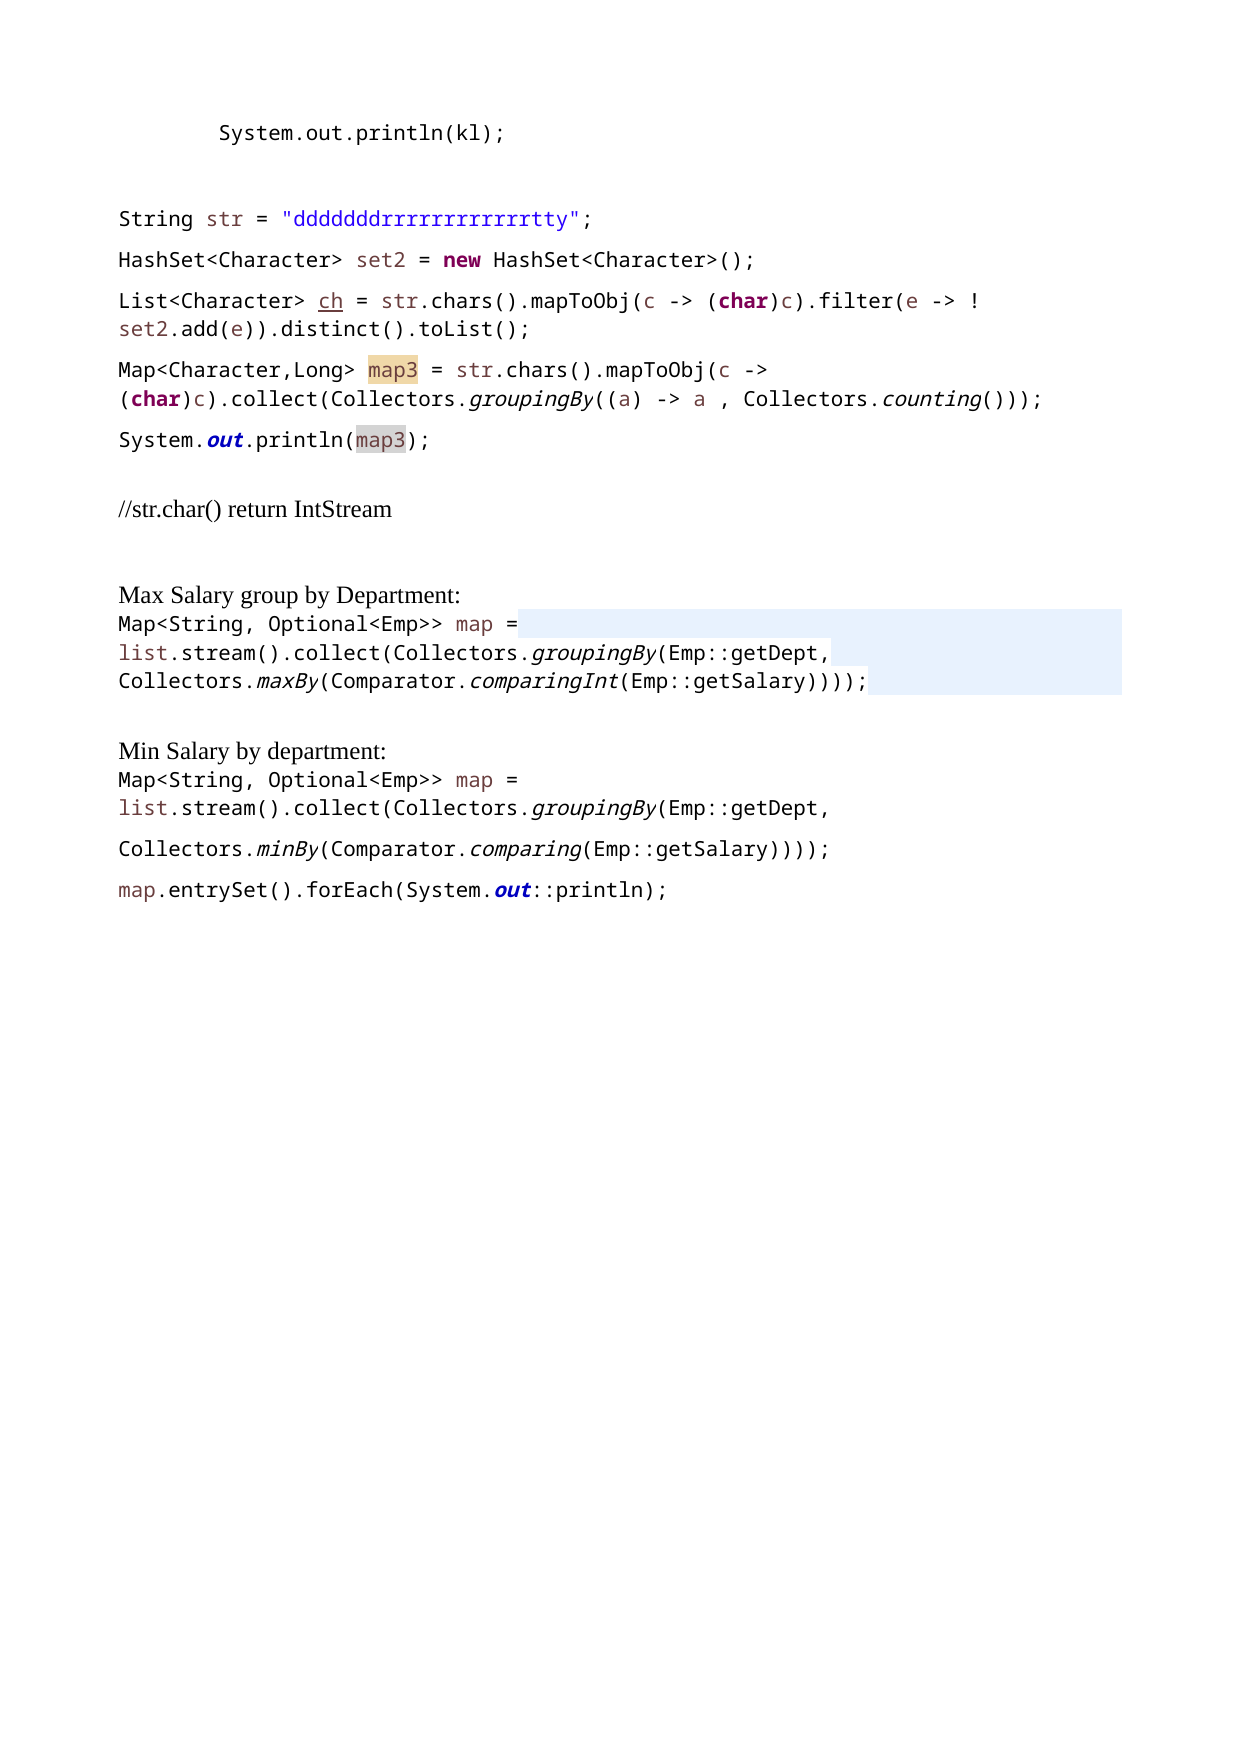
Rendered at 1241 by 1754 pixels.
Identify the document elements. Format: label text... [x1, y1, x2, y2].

text Map<Character,Long> map3 = str.chars().mapToObj(c -> (char)c).collect(Collectors.groupingBy((a) -> a , Collectors.counting())); [118, 355, 1122, 412]
text HashSet<Character> set2 = new HashSet<Character>(); [118, 245, 1122, 273]
text List<Character> ch = str.chars().mapToObj(c -> (char)c).filter(e -> !set2.add(e)).distinct().toList(); [118, 286, 1122, 343]
text String str = "dddddddrrrrrrrrrrrrtty"; [118, 204, 1122, 232]
text Map<String, Optional<Emp>> map = list.stream().collect(Collectors.groupingBy(Emp::getDept, [118, 765, 1122, 822]
text Map<String, Optional<Emp>> map = list.stream().collect(Collectors.groupingBy(Emp::getDept, Collectors.maxBy(Comparator.comparingInt(Emp::getSalary)))); [118, 609, 1122, 695]
text //str.char() return IntStream [118, 494, 1122, 523]
text System.out.println(map3); [118, 425, 1122, 453]
text Min Salary by department: [118, 736, 1122, 765]
text Collectors.minBy(Comparator.comparing(Emp::getSalary)))); [118, 834, 1122, 862]
text System.out.println(kl); [118, 118, 1122, 147]
text Max Salary group by Department: [118, 581, 1122, 609]
text map.entrySet().forEach(System.out::println); [118, 875, 1122, 903]
